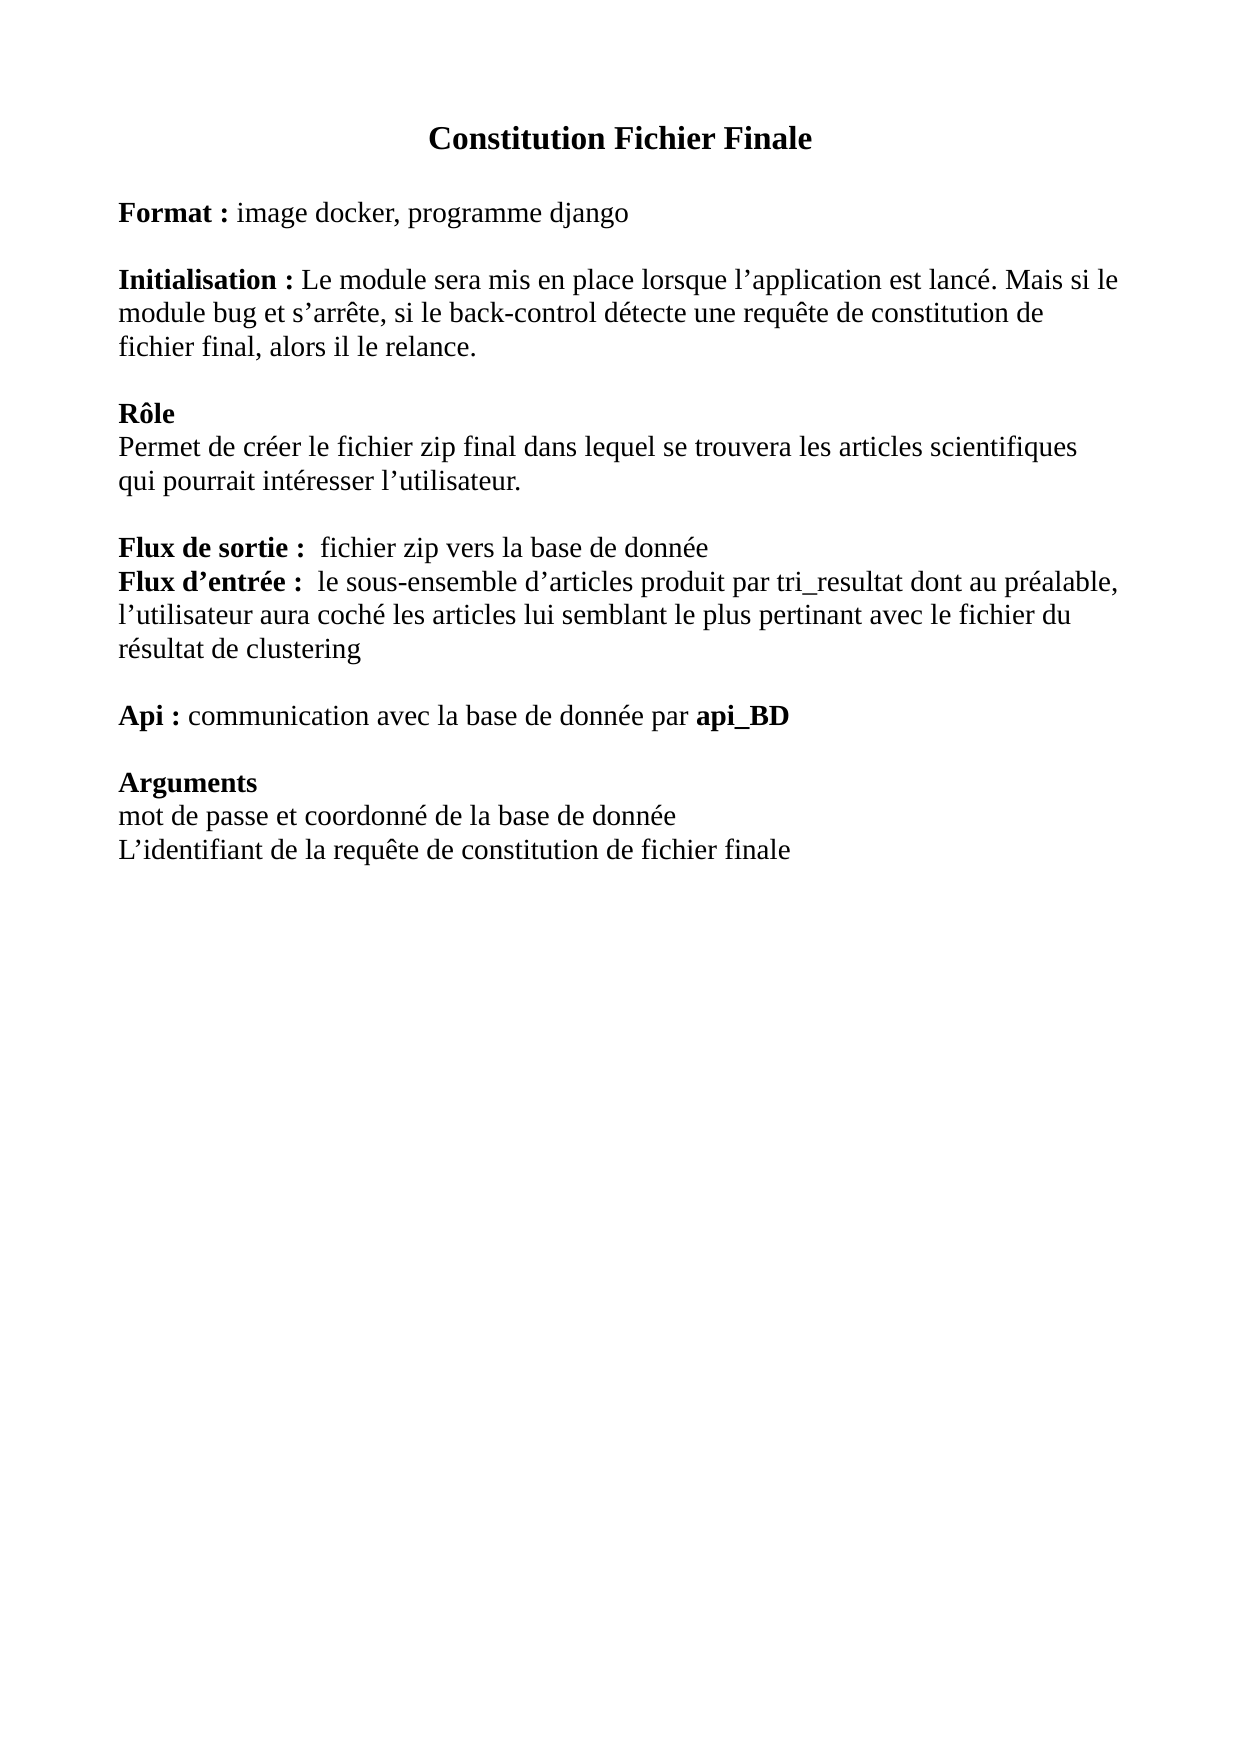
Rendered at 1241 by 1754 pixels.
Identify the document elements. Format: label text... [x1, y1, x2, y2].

text Initialisation : Le module sera mis en place lorsque l’application est lancé. Mais si le module bug et s’arrête, si le back-control détecte une requête de constitution de fichier final, alors il le relance. [118, 262, 1122, 362]
text Constitution Fichier Finale [118, 118, 1122, 156]
text Flux de sortie : fichier zip vers la base de donnée [118, 530, 1122, 564]
text mot de passe et coordonné de la base de donnée [118, 798, 1122, 832]
text Rôle [118, 396, 1122, 429]
text Api : communication avec la base de donnée par api_BD [118, 698, 1122, 731]
text L’identifiant de la requête de constitution de fichier finale [118, 832, 1122, 866]
text Flux d’entrée : le sous-ensemble d’articles produit par tri_resultat dont au préalable, l’utilisateur aura coché les articles lui semblant le plus pertinant avec le fichier du résultat de clustering [118, 564, 1122, 664]
text Arguments [118, 765, 1122, 798]
text Permet de créer le fichier zip final dans lequel se trouvera les articles scientifiques qui pourrait intéresser l’utilisateur. [118, 429, 1122, 497]
text Format : image docker, programme django [118, 195, 1122, 228]
